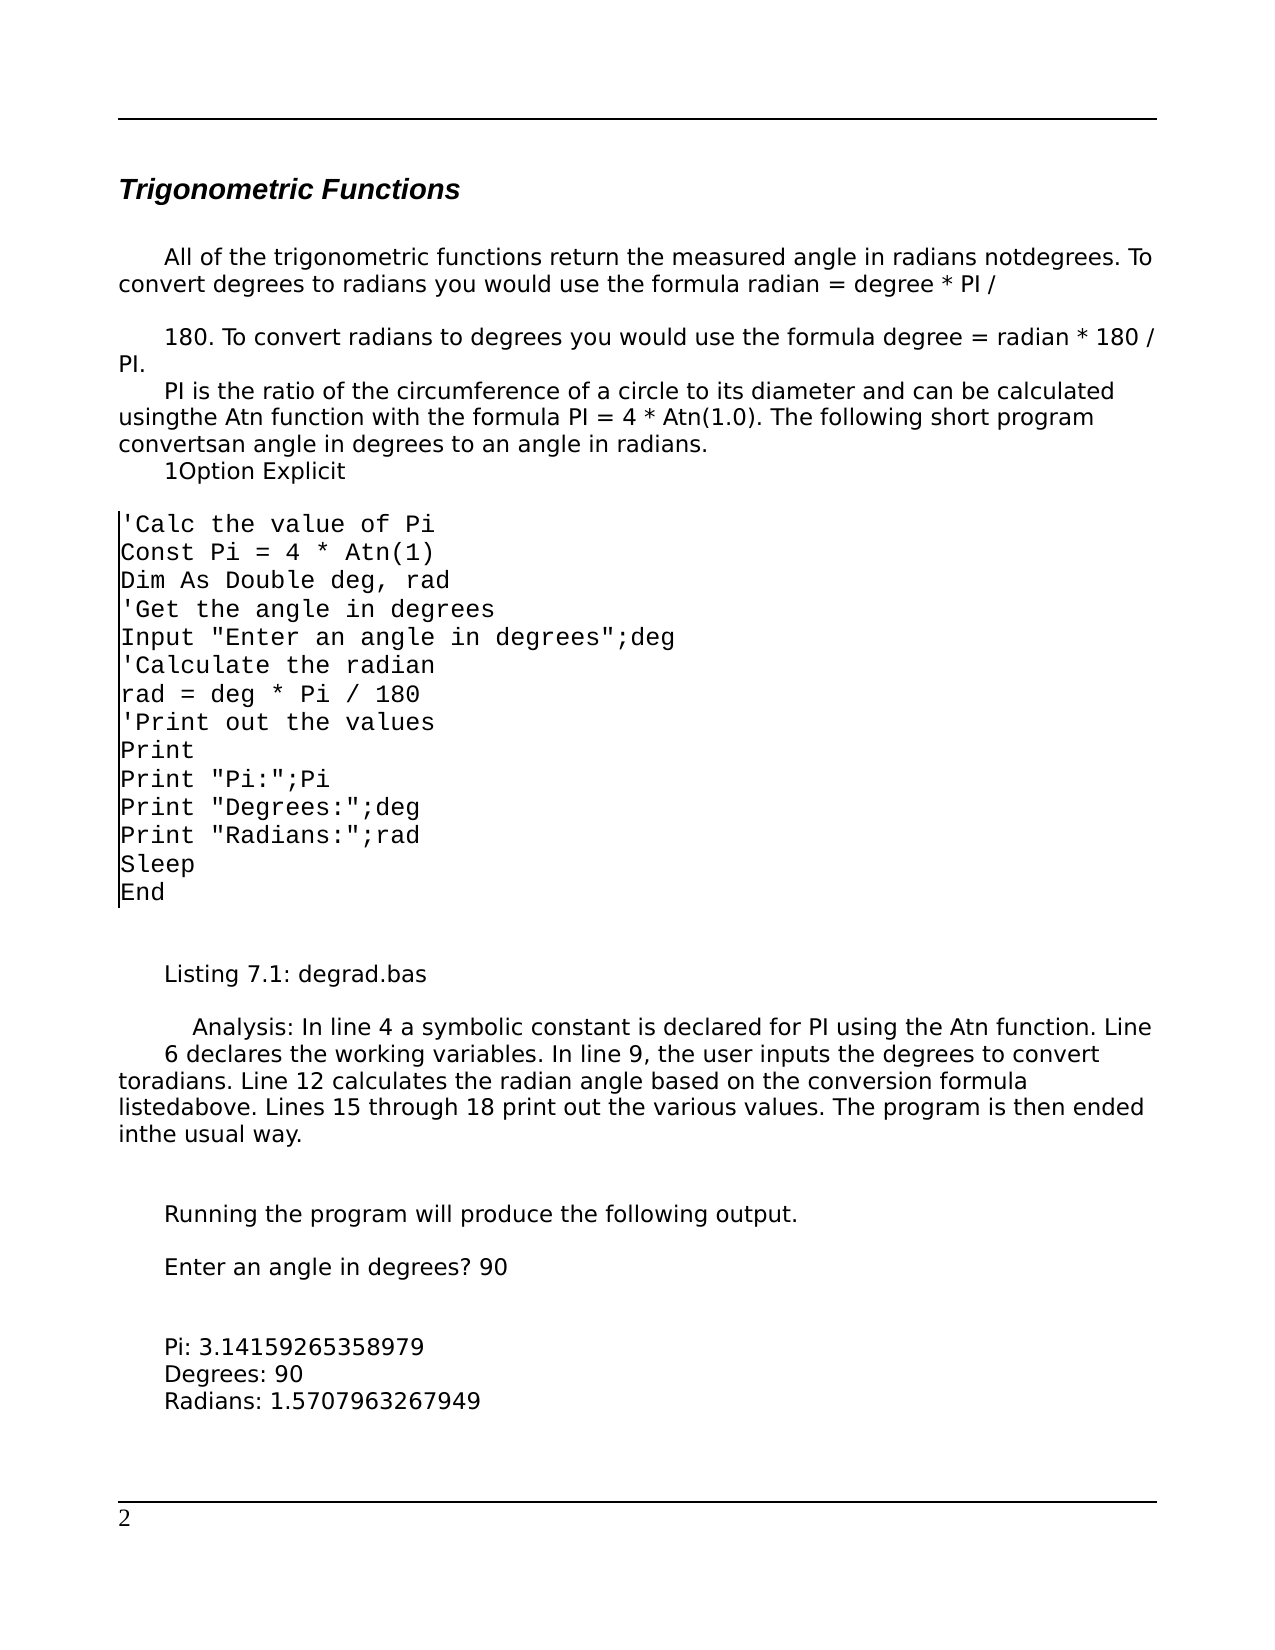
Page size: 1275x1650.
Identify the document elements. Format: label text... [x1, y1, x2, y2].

text rad = deg * Pi / 180 [120, 681, 1157, 709]
text 180. To convert radians to degrees you would use the formula degree = radian * 180 / PI. [118, 324, 1157, 378]
text Radians: 1.5707963267949 [118, 1388, 1157, 1414]
text Print [120, 738, 1157, 766]
text Input "Enter an angle in degrees";deg [120, 624, 1157, 653]
text Print "Pi:";Pi [120, 766, 1157, 794]
text 6 declares the working variables. In line 9, the user inputs the degrees to convert toradians. Line 12 calculates the radian angle based on the conversion formula listedabove. Lines 15 through 18 print out the various values. The program is then ended inthe usual way. [118, 1041, 1157, 1148]
text 'Get the angle in degrees [120, 596, 1157, 624]
text Running the program will produce the following output. [118, 1201, 1157, 1228]
text All of the trigonometric functions return the measured angle in radians notdegrees. To convert degrees to radians you would use the formula radian = degree * PI / [118, 244, 1157, 298]
text Const Pi = 4 * Atn(1) [120, 539, 1157, 568]
text 'Calculate the radian [120, 653, 1157, 681]
text PI is the ratio of the circumference of a circle to its diameter and can be calculated usingthe Atn function with the formula PI = 4 * Atn(1.0). The following short program convertsan angle in degrees to an angle in radians. [118, 378, 1157, 458]
text Enter an angle in degrees? 90 [118, 1254, 1157, 1281]
text 'Print out the values [120, 709, 1157, 738]
text 1Option Explicit [118, 458, 1157, 484]
text Sleep [120, 851, 1157, 879]
text Print "Degrees:";deg [120, 794, 1157, 823]
text Pi: 3.14159265358979 [118, 1334, 1157, 1361]
subtitle Trigonometric Functions [118, 172, 1157, 205]
text Print "Radians:";rad [120, 823, 1157, 851]
text Degrees: 90 [118, 1361, 1157, 1388]
text Listing 7.1: degrad.bas [118, 961, 1157, 988]
text 'Calc the value of Pi [120, 511, 1157, 539]
text Analysis: In line 4 a symbolic constant is declared for PI using the Atn function. Line [118, 1014, 1157, 1041]
text Dim As Double deg, rad [120, 568, 1157, 596]
text End [120, 879, 1157, 908]
